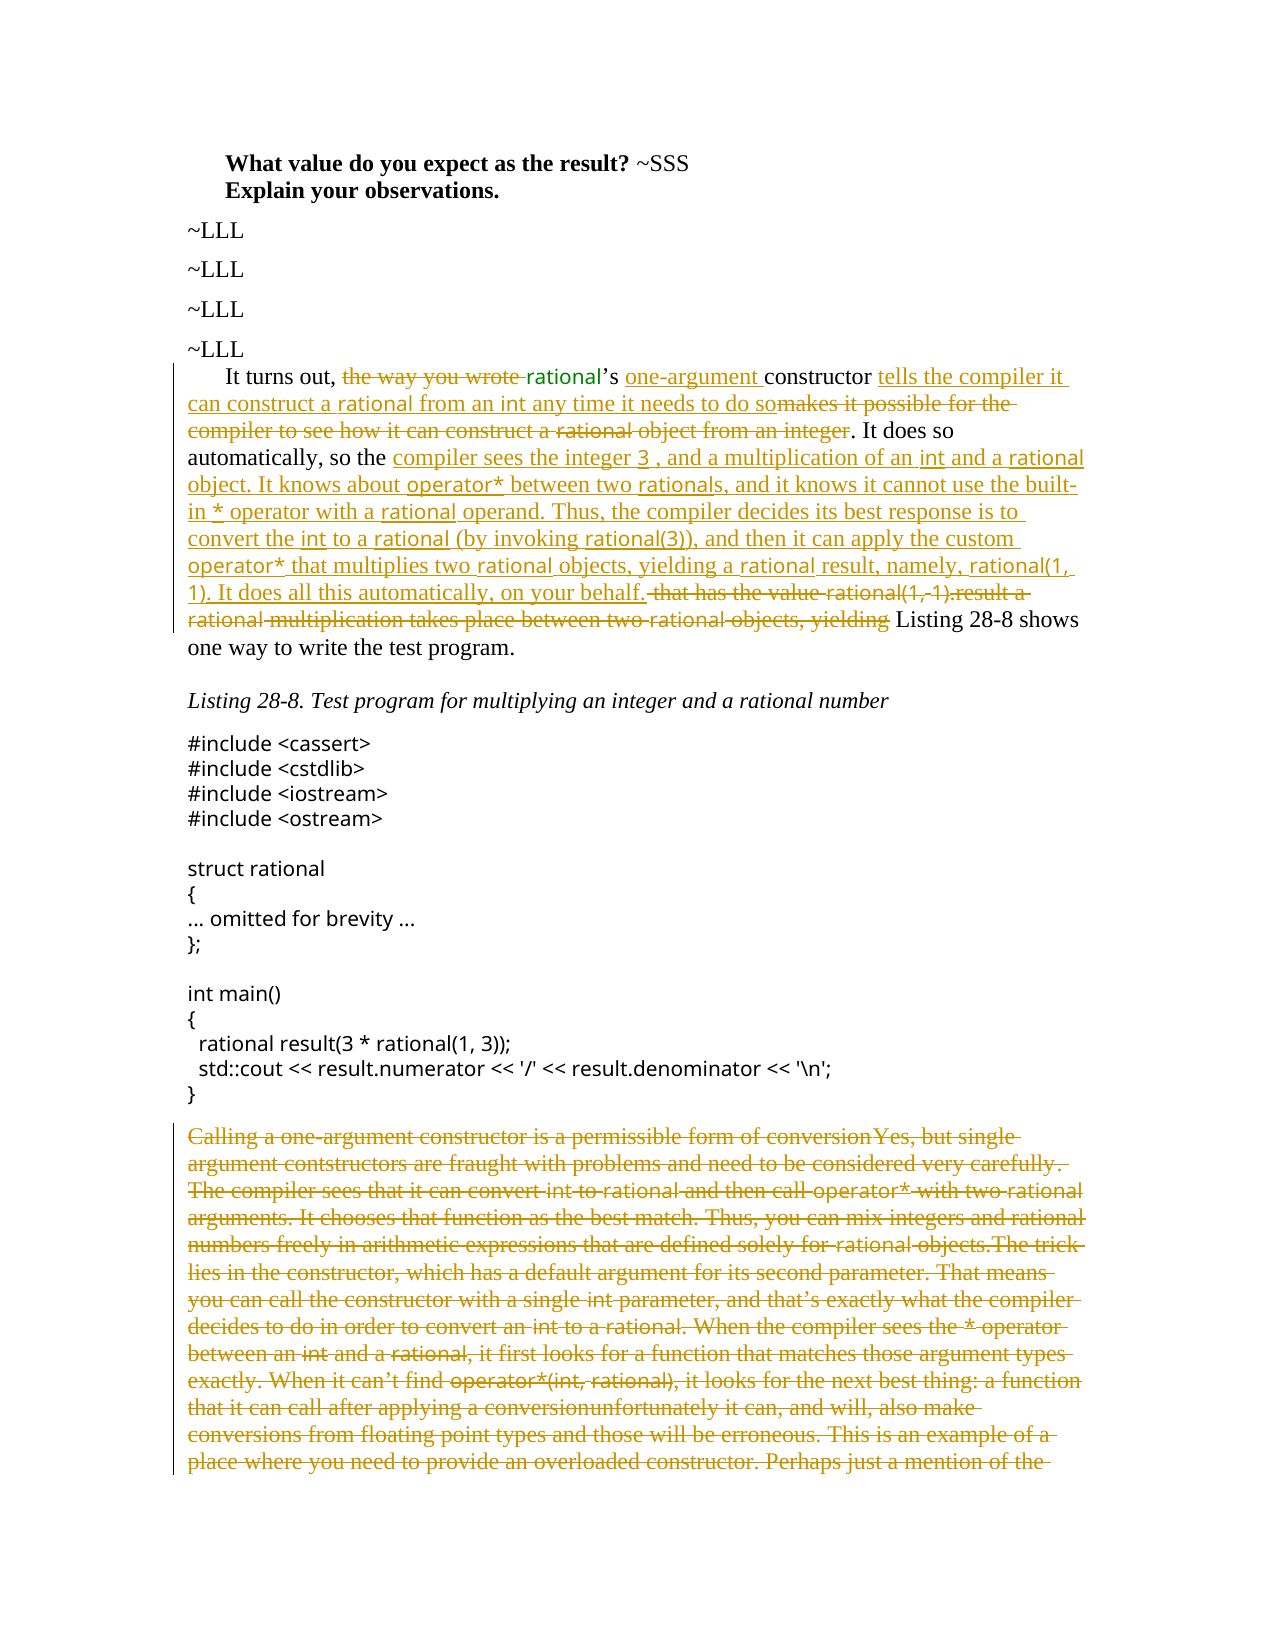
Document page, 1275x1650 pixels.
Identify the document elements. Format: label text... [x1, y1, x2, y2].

text #include <ostream> [187, 806, 1072, 831]
text } [187, 1081, 1072, 1106]
text What value do you expect as the result? ~SSS [187, 150, 1087, 177]
text Listing 28-8. Test program for multiplying an integer and a rational number [187, 685, 1087, 714]
text }; [187, 931, 1072, 956]
text ~LLL [187, 256, 1087, 283]
text { [187, 1006, 1072, 1031]
text #include <iostream> [187, 781, 1072, 806]
text #include <cstdlib> [187, 756, 1072, 781]
text { [187, 881, 1072, 906]
text Being able to construct a rational object automatically from an int is a great convenience. You can easily write code that performs works with integers and rational numbers without worrying about converting types all the type. You get this same convenience when mixing integers and floating-point numbers. You can write 1+2.0 without needing to perform a type cast: static_cast<double>(1)+2.0. [187, 1123, 1087, 1475]
text ~LLL [187, 296, 1087, 323]
text std::cout << result.numerator << '/' << result.denominator << '\n'; [187, 1056, 1072, 1081]
text rational result(3 * rational(1, 3)); [187, 1031, 1072, 1056]
text #include <cassert> [187, 731, 1072, 756]
text ~LLL [187, 335, 1087, 362]
text It turns out, rational’s one-argument constructor tells the compiler it can construct a rational from an int any time it needs to do so. It does so automatically, so the compiler sees the integer 3 , and a multiplication of an int and a rational object. It knows about operator* between two rationals, and it knows it cannot use the built-in * operator with a rational operand. Thus, the compiler decides its best response is to convert the int to a rational (by invoking rational(3)), and then it can apply the custom operator* that multiplies two rational objects, yielding a rational result, namely, rational(1, 1). It does all this automatically, on your behalf. Listing 28-8 shows one way to write the test program. [187, 362, 1087, 660]
text ~LLL [187, 217, 1087, 244]
text int main() [187, 981, 1072, 1006]
text ... omitted for brevity ... [187, 906, 1072, 931]
text Explain your observations. [187, 177, 1087, 204]
text struct rational [187, 856, 1072, 881]
